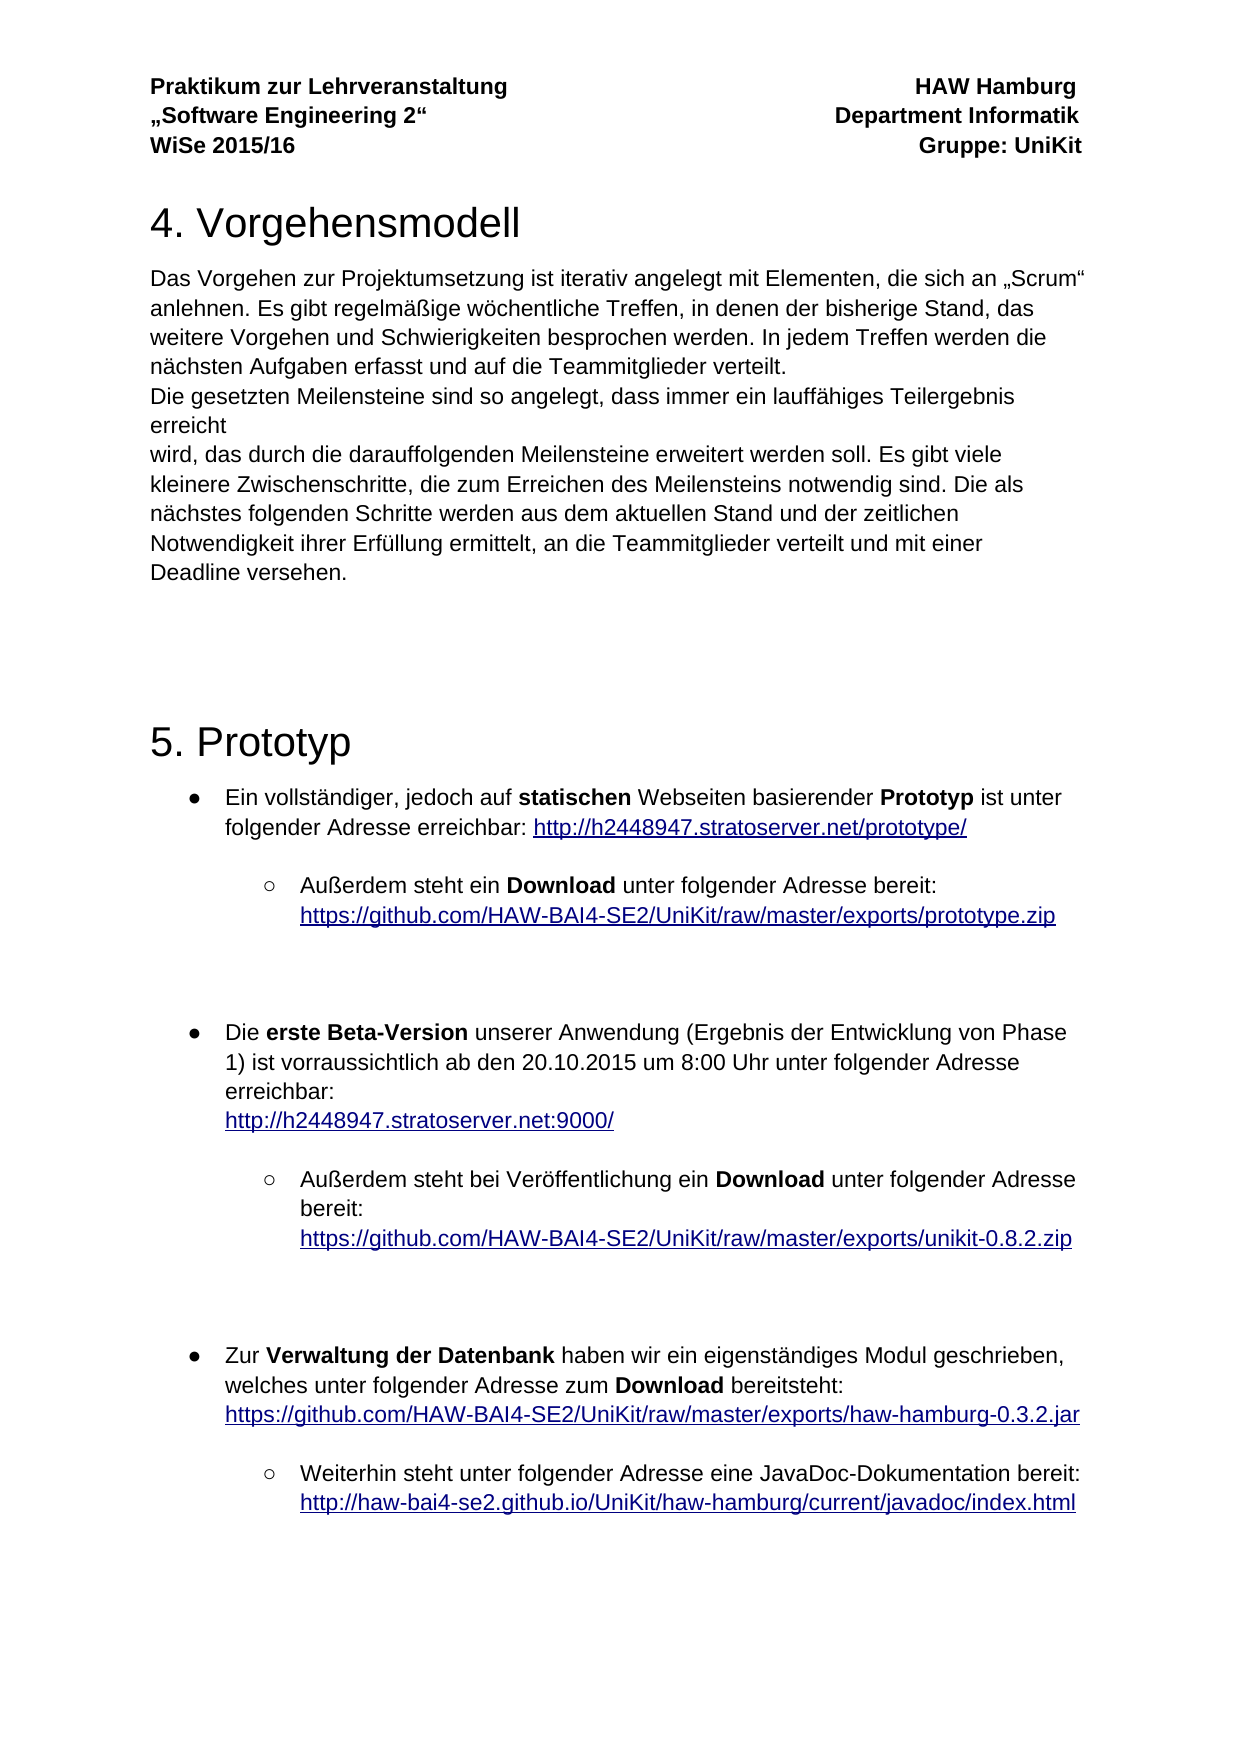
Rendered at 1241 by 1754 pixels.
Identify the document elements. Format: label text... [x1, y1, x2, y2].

list Ein vollständiger, jedoch auf statischen Webseiten basierender Prototyp ist unter folgender Adresse erreichbar: http://h2448947.stratoserver.net/prototype/ [187, 785, 1091, 869]
text Deadline versehen. [150, 559, 1091, 644]
list Die erste Beta-Version unserer Anwendung (Ergebnis der Entwicklung von Phase 1) ist vorraussichtlich ab den 20.10.2015 um 8:00 Uhr unter folgender Adresse erreichbar: http://h2448947.stratoserver.net:9000/ [187, 1020, 1091, 1163]
text wird, das durch die darauffolgenden Meilensteine erweitert werden soll. Es gibt viele [150, 442, 1091, 468]
text weitere Vorgehen und Schwierigkeiten besprochen werden. In jedem Treffen werden die [150, 324, 1091, 350]
list Zur Verwaltung der Datenbank haben wir ein eigenständiges Modul geschrieben, welches unter folgender Adresse zum Download bereitsteht: https://github.com/HAW-BAI4-SE2/UniKit/raw/master/exports/haw-hamburg-0.3.2.jar [187, 1343, 1091, 1457]
subtitle 5. Prototyp [150, 719, 1091, 765]
subtitle 4. Vorgehensmodell [150, 200, 1091, 246]
text anlehnen. Es gibt regelmäßige wöchentliche Treffen, in denen der bisherige Stand, das [150, 295, 1091, 321]
text nächstes folgenden Schritte werden aus dem aktuellen Stand und der zeitlichen [150, 501, 1091, 526]
text Das Vorgehen zur Projektumsetzung ist iterativ angelegt mit Elementen, die sich an „Scrum“ [150, 266, 1091, 291]
list Weiterhin steht unter folgender Adresse eine JavaDoc-Dokumentation bereit: http://haw-bai4-se2.github.io/UniKit/haw-hamburg/current/javadoc/index.html [262, 1460, 1091, 1515]
list Außerdem steht bei Veröffentlichung ein Download unter folgender Adresse bereit: https://github.com/HAW-BAI4-SE2/UniKit/raw/master/exports/unikit-0.8.2.zip [262, 1167, 1091, 1251]
text Die gesetzten Meilensteine sind so angelegt, dass immer ein lauffähiges Teilergebnis erreicht [150, 383, 1091, 438]
list Außerdem steht ein Download unter folgender Adresse bereit: https://github.com/HAW-BAI4-SE2/UniKit/raw/master/exports/prototype.zip [262, 873, 1091, 1016]
text nächsten Aufgaben erfasst und auf die Teammitglieder verteilt. [150, 354, 1091, 379]
text kleinere Zwischenschritte, die zum Erreichen des Meilensteins notwendig sind. Die als [150, 471, 1091, 497]
text Notwendigkeit ihrer Erfüllung ermittelt, an die Teammitglieder verteilt und mit einer [150, 530, 1091, 556]
